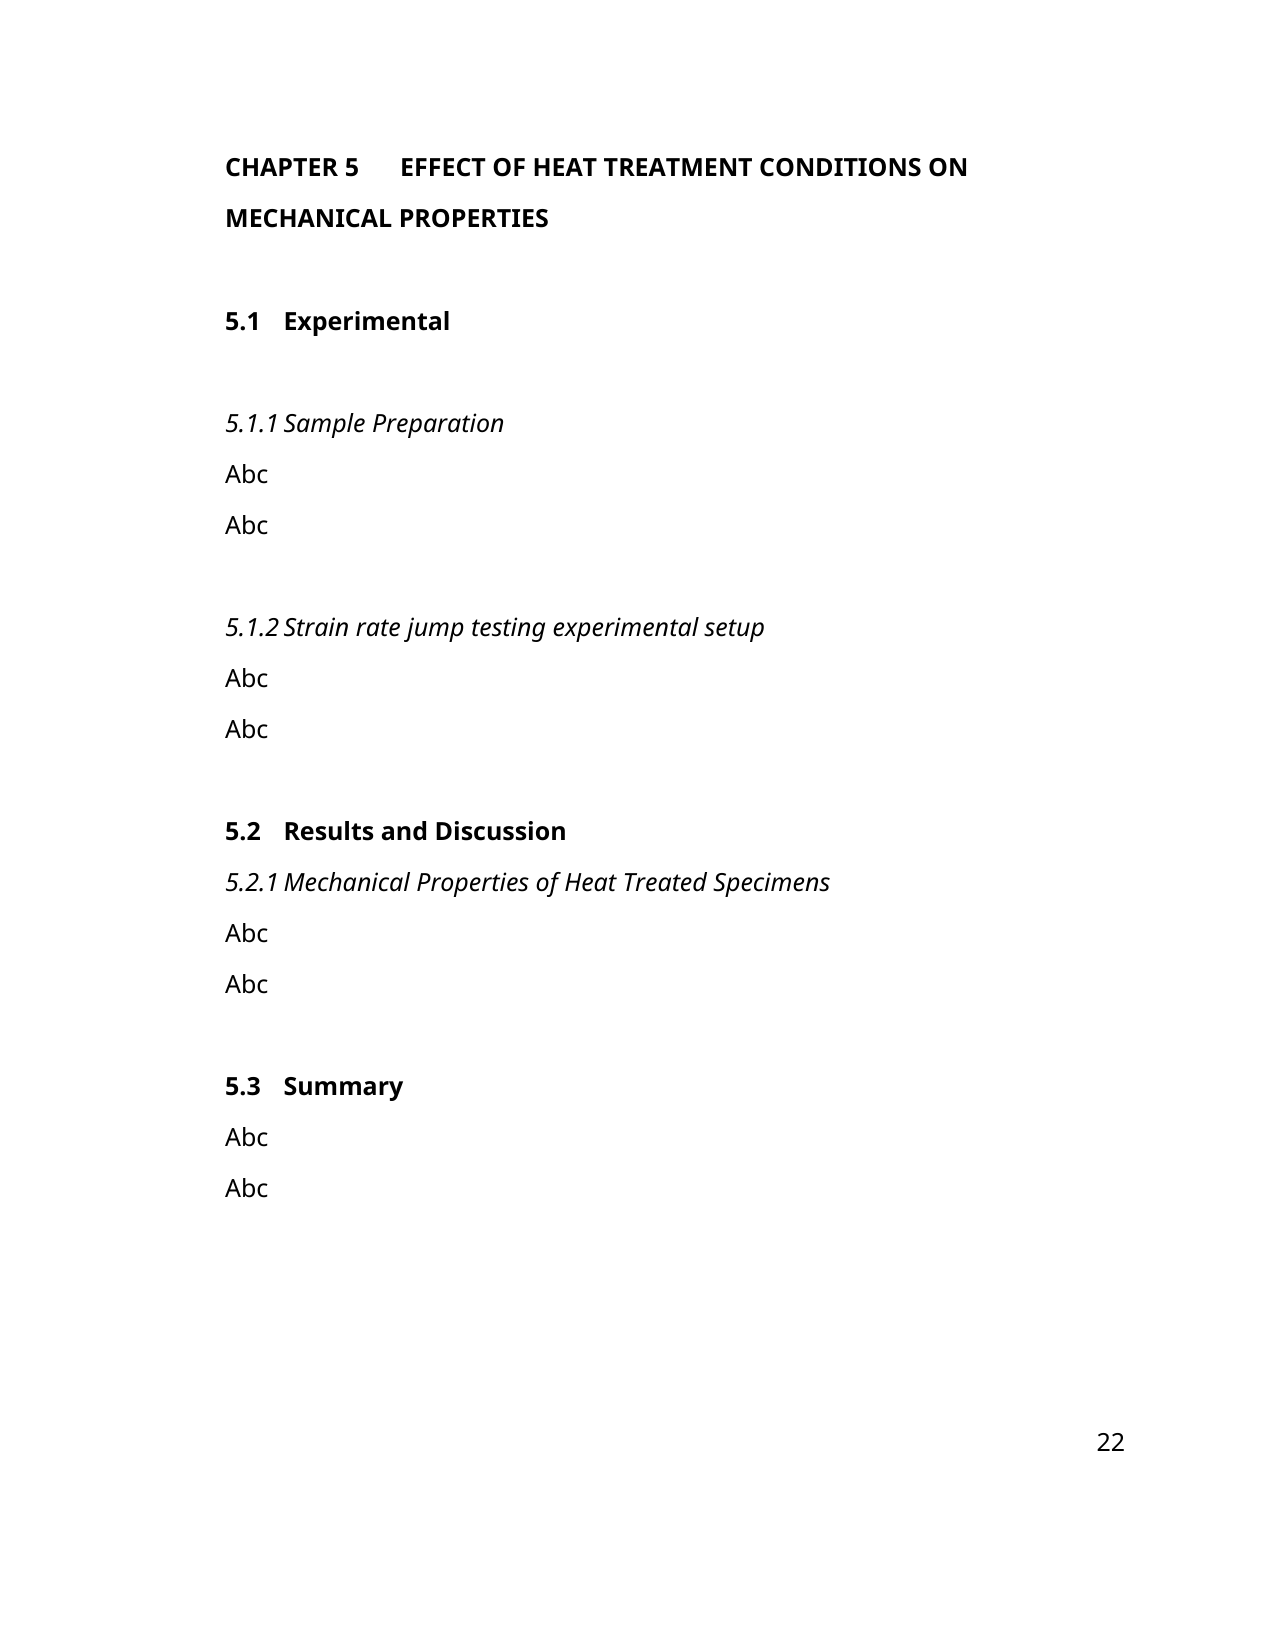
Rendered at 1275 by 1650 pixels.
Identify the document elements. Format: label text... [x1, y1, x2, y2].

text Abc [225, 1171, 1125, 1205]
text 5.2.1 Mechanical Properties of Heat Treated Specimens [225, 864, 1125, 899]
text Abc [225, 456, 1125, 490]
text Abc [225, 711, 1125, 746]
text Abc [225, 1120, 1125, 1154]
text 5.1.1 Sample Preparation [225, 405, 1125, 439]
text Abc [225, 916, 1125, 950]
text Abc [225, 660, 1125, 694]
text Abc [225, 507, 1125, 541]
text 5.2 Results and Discussion [225, 813, 1125, 848]
text 5.1.2 Strain rate jump testing experimental setup [225, 609, 1125, 643]
text 5.1 Experimental [225, 303, 1125, 337]
text Abc [225, 967, 1125, 1001]
text 5.3 Summary [225, 1069, 1125, 1103]
text CHAPTER 5 EFFECT OF HEAT TREATMENT CONDITIONS ON MECHANICAL PROPERTIES [225, 150, 1125, 235]
